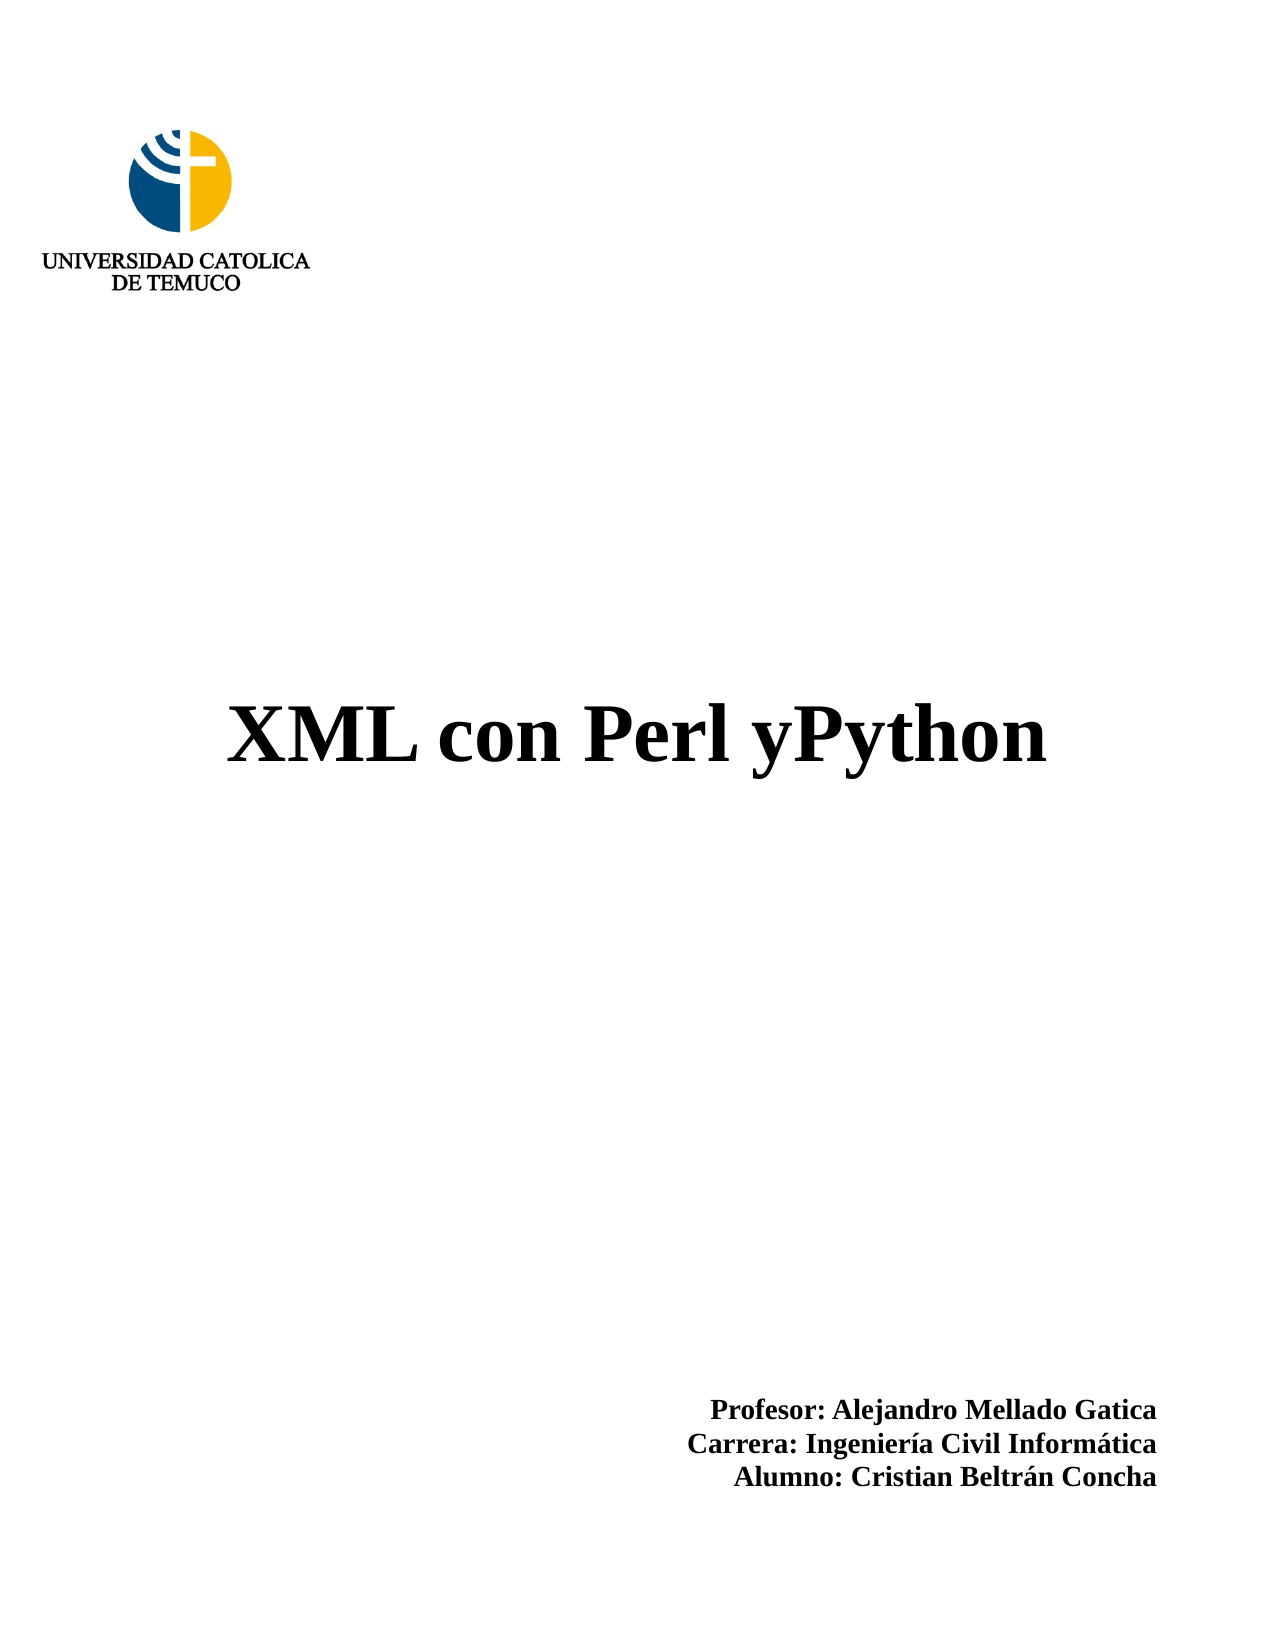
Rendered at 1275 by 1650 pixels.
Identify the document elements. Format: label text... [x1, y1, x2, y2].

text XML con Perl yPython [118, 683, 1157, 779]
picture [33, 118, 316, 309]
text Carrera: Ingeniería Civil Informática [118, 1426, 1157, 1459]
text Profesor: Alejandro Mellado Gatica [118, 1392, 1157, 1426]
text Alumno: Cristian Beltrán Concha [118, 1459, 1157, 1493]
